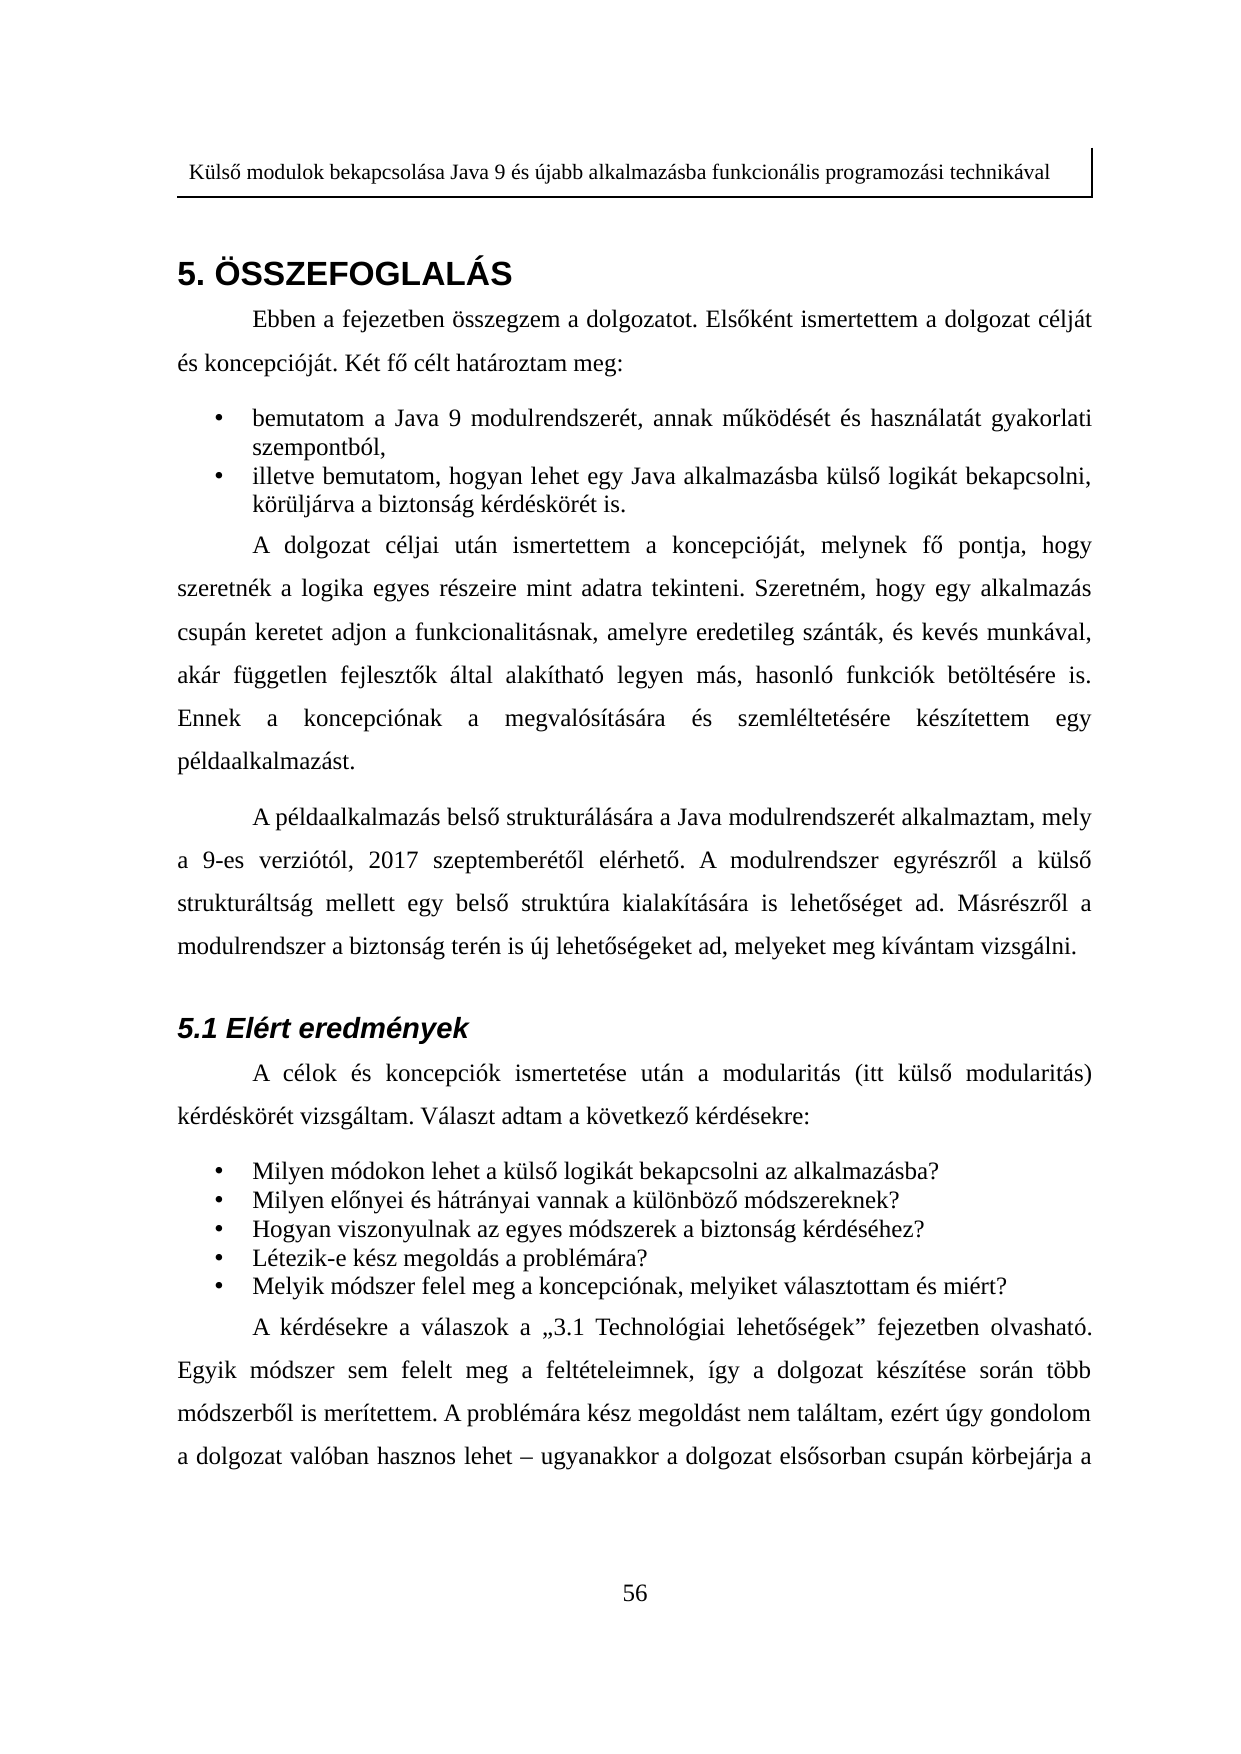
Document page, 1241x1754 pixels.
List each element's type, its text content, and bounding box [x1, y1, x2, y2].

subtitle 5. Összefoglalás [177, 253, 1093, 292]
text A kérdésekre a válaszok a „3.1 Technológiai lehetőségek” fejezetben olvasható. Egyik módszer sem felelt meg a feltételeimnek, így a dolgozat készítése során több módszerből is merítettem. A problémára kész megoldást nem találtam, ezért úgy gondolom a dolgozat valóban hasznos lehet – ugyanakkor a dolgozat elsősorban csupán körbejárja a [177, 1312, 1093, 1470]
list Hogyan viszonyulnak az egyes módszerek a biztonság kérdéséhez? [214, 1214, 1093, 1243]
list Milyen módokon lehet a külső logikát bekapcsolni az alkalmazásba? [214, 1156, 1093, 1185]
text Ebben a fejezetben összegzem a dolgozatot. Elsőként ismertettem a dolgozat célját és koncepcióját. Két fő célt határoztam meg: [177, 304, 1093, 376]
list bemutatom a Java 9 modulrendszerét, annak működését és használatát gyakorlati szempontból, [214, 403, 1093, 461]
list illetve bemutatom, hogyan lehet egy Java alkalmazásba külső logikát bekapcsolni, körüljárva a biztonság kérdéskörét is. [214, 461, 1093, 518]
text A dolgozat céljai után ismertettem a koncepcióját, melynek fő pontja, hogy szeretnék a logika egyes részeire mint adatra tekinteni. Szeretném, hogy egy alkalmazás csupán keretet adjon a funkcionalitásnak, amelyre eredetileg szánták, és kevés munkával, akár független fejlesztők által alakítható legyen más, hasonló funkciók betöltésére is. Ennek a koncepciónak a megvalósítására és szemléltetésére készítettem egy példaalkalmazást. [177, 530, 1093, 775]
text A célok és koncepciók ismertetése után a modularitás (itt külső modularitás) kérdéskörét vizsgáltam. Választ adtam a következő kérdésekre: [177, 1058, 1093, 1129]
text A példaalkalmazás belső strukturálására a Java modulrendszerét alkalmaztam, mely a 9-es verziótól, 2017 szeptemberétől elérhető. A modulrendszer egyrészről a külső strukturáltság mellett egy belső struktúra kialakítására is lehetőséget ad. Másrészről a modulrendszer a biztonság terén is új lehetőségeket ad, melyeket meg kívántam vizsgálni. [177, 802, 1093, 960]
list Létezik-e kész megoldás a problémára? [214, 1243, 1093, 1271]
list Melyik módszer felel meg a koncepciónak, melyiket választottam és miért? [214, 1271, 1093, 1300]
subtitle 5.1 Elért eredmények [177, 1012, 1093, 1045]
list Milyen előnyei és hátrányai vannak a különböző módszereknek? [214, 1185, 1093, 1214]
